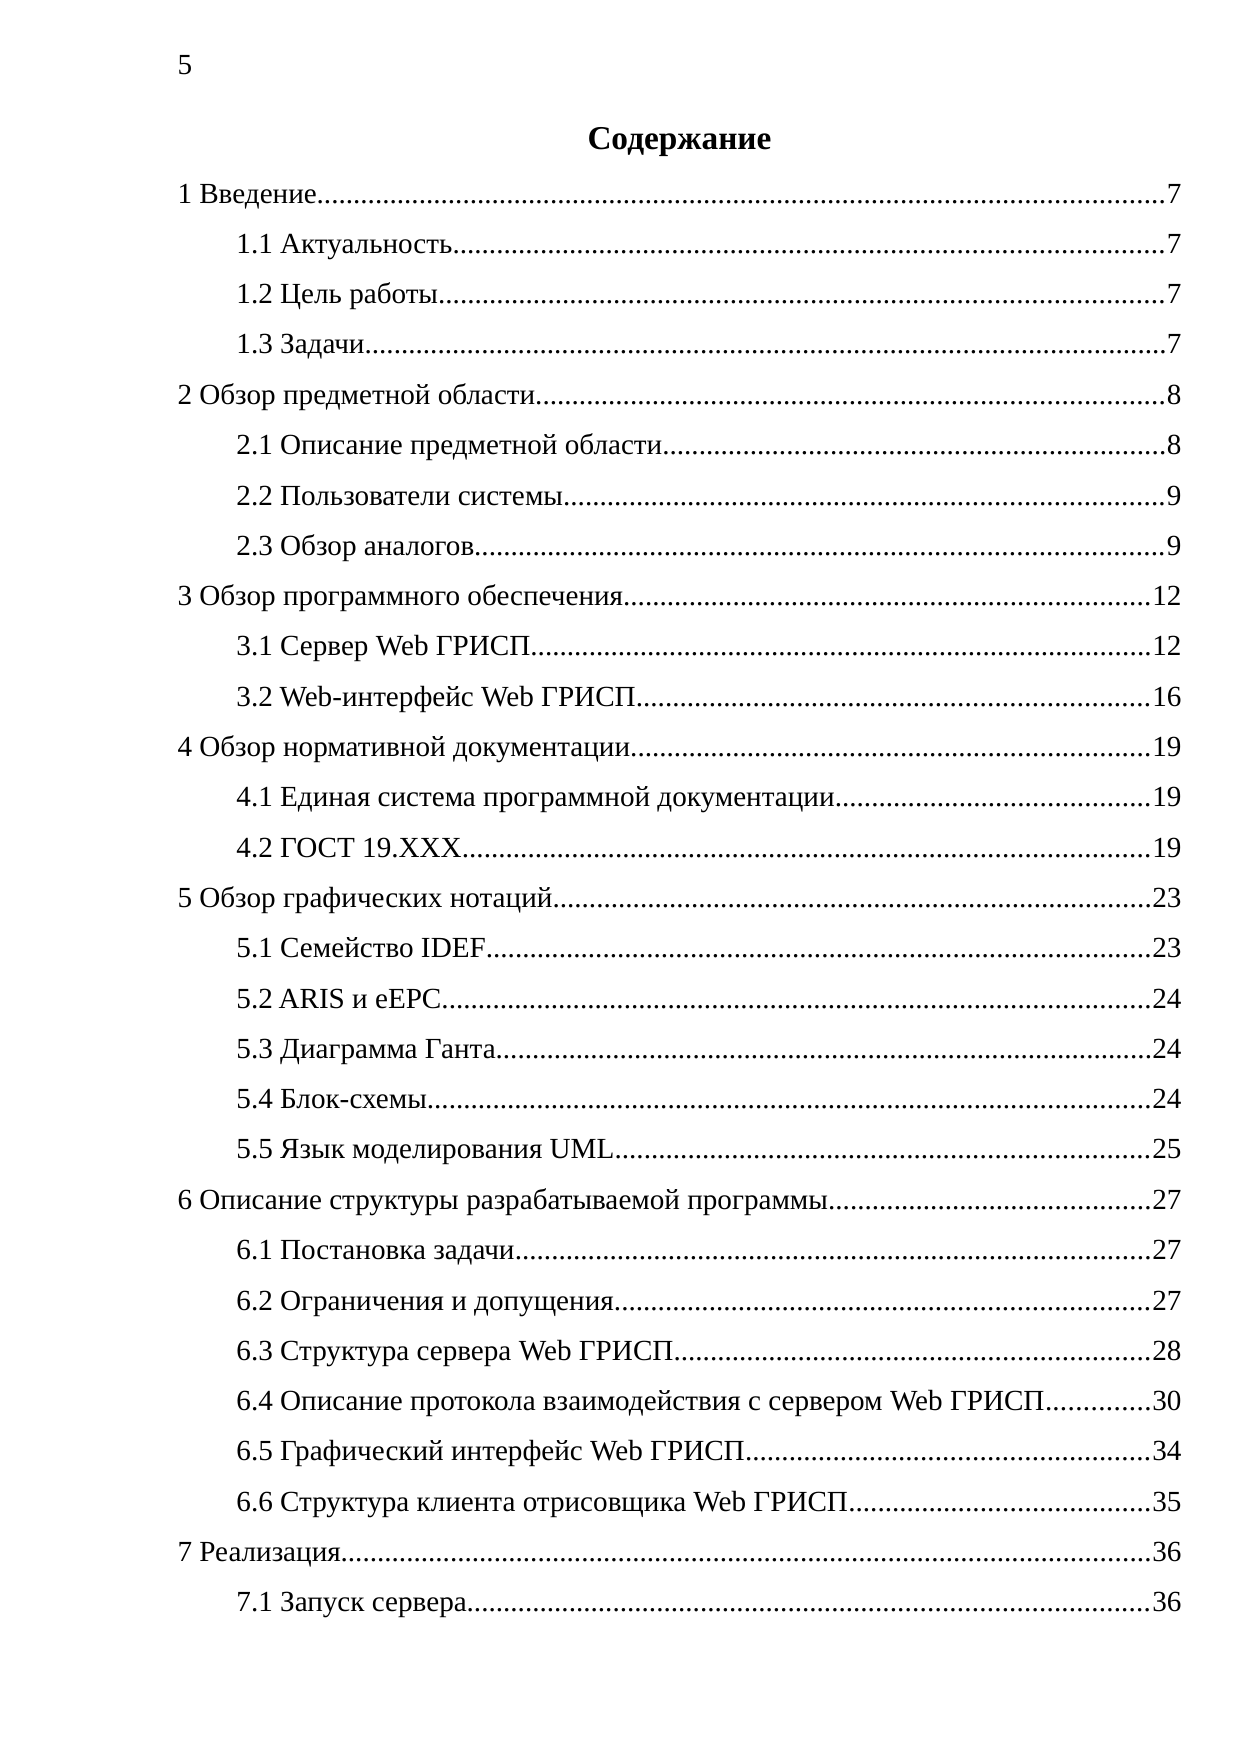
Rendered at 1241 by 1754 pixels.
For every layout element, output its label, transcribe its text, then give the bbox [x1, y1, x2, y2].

text 5.1 Семейство IDEF 23 [236, 930, 1181, 964]
text 6 Описание структуры разрабатываемой программы 27 [177, 1182, 1181, 1216]
text 1 Введение 7 [177, 176, 1181, 209]
text 2.3 Обзор аналогов 9 [236, 528, 1181, 561]
text 1.2 Цель работы 7 [236, 276, 1181, 310]
text 6.4 Описание протокола взаимодействия с сервером Web ГРИСП 30 [236, 1383, 1181, 1417]
text 2.1 Описание предметной области 8 [236, 427, 1181, 461]
text 6.2 Ограничения и допущения 27 [236, 1283, 1181, 1316]
text 4 Обзор нормативной документации 19 [177, 729, 1181, 763]
text Содержание [177, 118, 1181, 157]
text 2 Обзор предметной области 8 [177, 377, 1181, 411]
text 5 Обзор графических нотаций 23 [177, 880, 1181, 914]
text 7.1 Запуск сервера 36 [236, 1584, 1181, 1618]
text 3.1 Сервер Web ГРИСП 12 [236, 628, 1181, 662]
text 5.4 Блок-схемы 24 [236, 1081, 1181, 1115]
text 7 Реализация 36 [177, 1534, 1181, 1568]
text 4.1 Единая система программной документации 19 [236, 779, 1181, 813]
text 6.5 Графический интерфейс Web ГРИСП 34 [236, 1433, 1181, 1467]
text 4.2 ГОСТ 19.XXX 19 [236, 830, 1181, 863]
text 3 Обзор программного обеспечения 12 [177, 578, 1181, 612]
text 2.2 Пользователи системы 9 [236, 478, 1181, 511]
text 1.3 Задачи 7 [236, 327, 1181, 360]
text 3.2 Web-интерфейс Web ГРИСП 16 [236, 679, 1181, 712]
text 6.6 Структура клиента отрисовщика Web ГРИСП 35 [236, 1484, 1181, 1517]
text 1.1 Актуальность 7 [236, 226, 1181, 259]
text 5.3 Диаграмма Ганта 24 [236, 1031, 1181, 1064]
text 5.2 ARIS и eEPC 24 [236, 981, 1181, 1014]
text 6.3 Структура сервера Web ГРИСП 28 [236, 1333, 1181, 1366]
text 6.1 Постановка задачи 27 [236, 1232, 1181, 1266]
text 5.5 Язык моделирования UML 25 [236, 1132, 1181, 1165]
